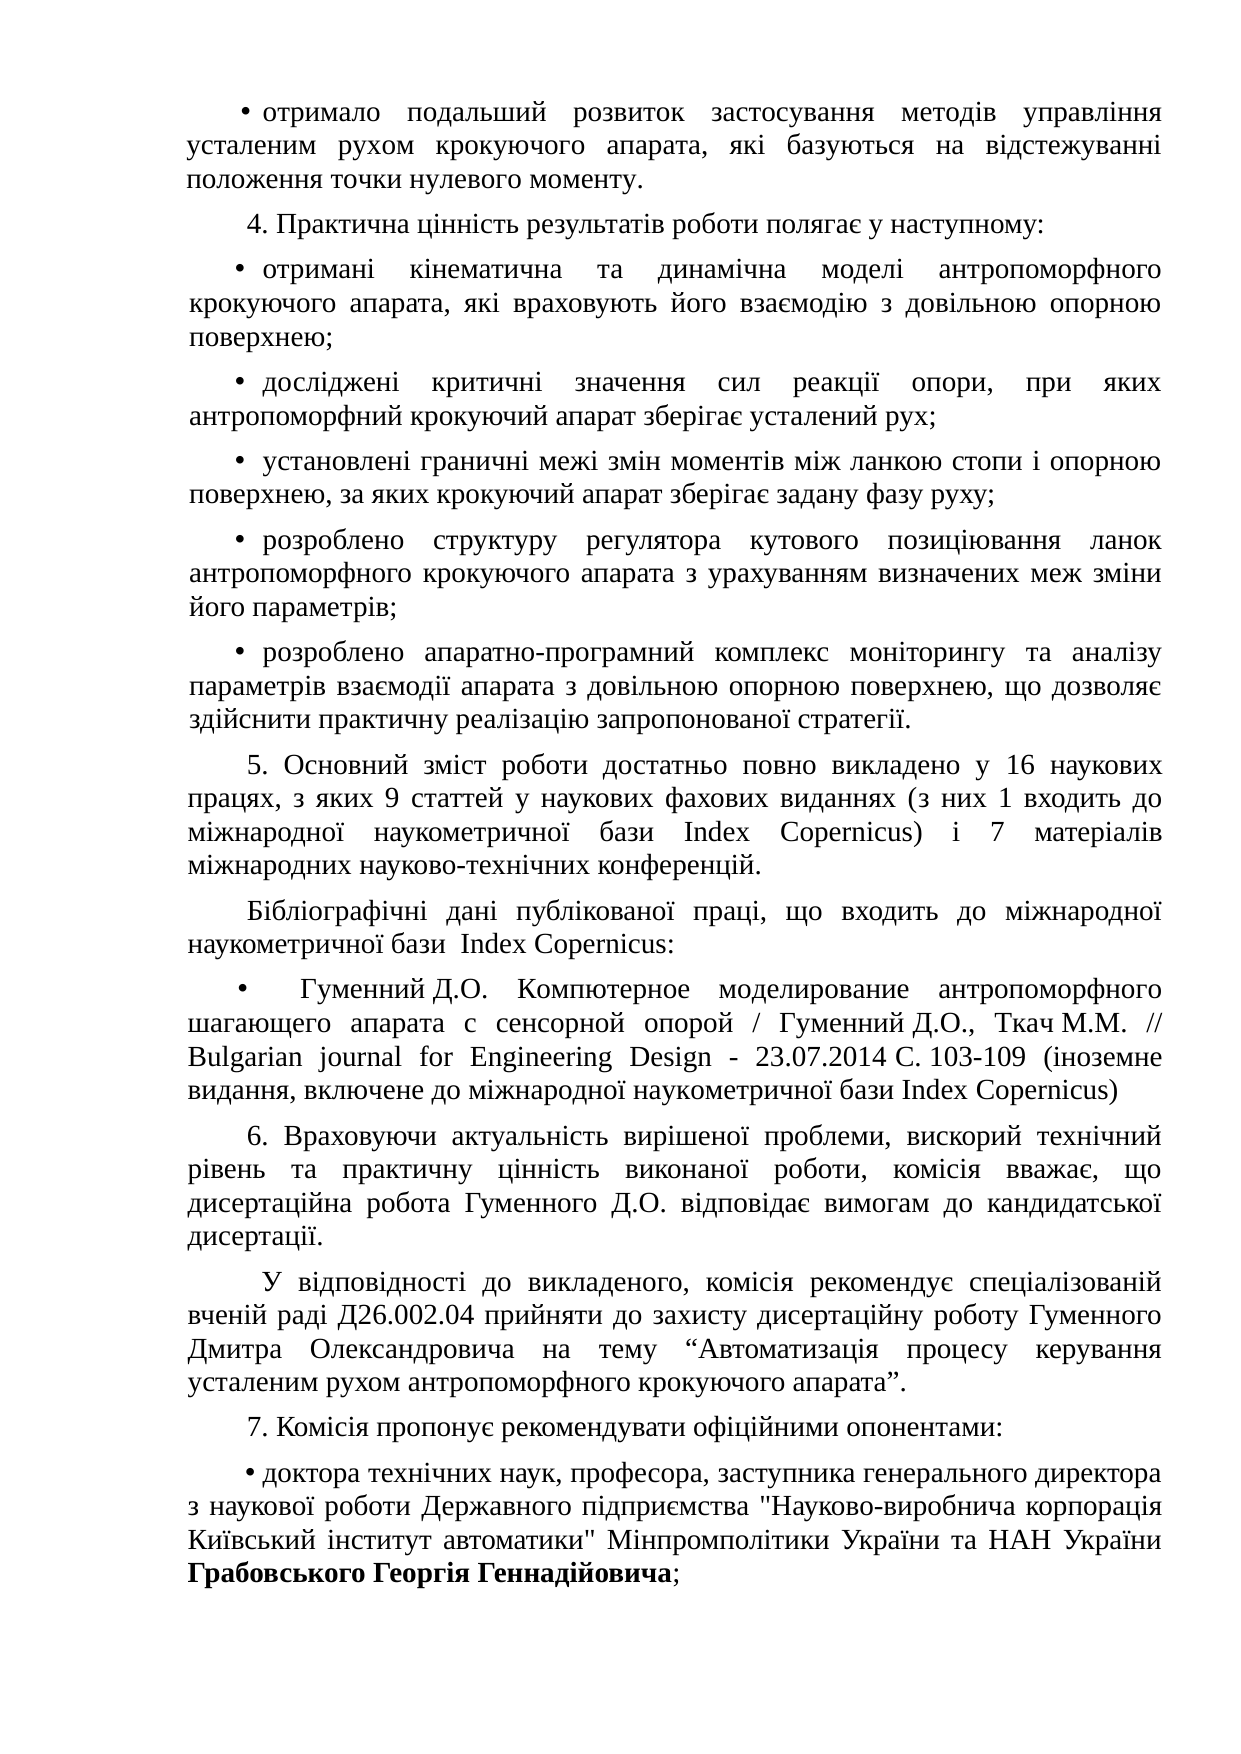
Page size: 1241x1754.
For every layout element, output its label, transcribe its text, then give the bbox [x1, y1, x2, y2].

list отримало подальший розвиток застосування методів управління усталеним рухом крокуючого апарата, які базуються на відстежуванні положення точки нулевого моменту. [186, 94, 1162, 194]
text Бібліографічні дані публікованої праці, що входить до міжнародної наукометричної бази Index Copernicus: [187, 893, 1162, 960]
list установлені граничні межі змін моментів між ланкою стопи і опорною поверхнею, за яких крокуючий апарат зберігає задану фазу руху; [189, 443, 1162, 510]
text У відповідності до викладеного, комісія рекомендує спеціалізованій вченій раді Д26.002.04 прийняти до захисту дисертаційну роботу Гуменного Дмитра Олександровича на тему “Автоматизація процесу керування усталеним рухом антропоморфного крокуючого апарата”. [187, 1264, 1162, 1398]
text 7. Комісія пропонує рекомендувати офіційними опонентами: [187, 1409, 1162, 1443]
list досліджені критичні значення сил реакції опори, при яких антропоморфний крокуючий апарат зберігає усталений рух; [189, 364, 1162, 431]
text 4. Практична цінність результатів роботи полягає у наступному: [187, 206, 1162, 240]
list отримані кінематична та динамічна моделі антропоморфного крокуючого апарата, які враховують його взаємодію з довільною опорною поверхнею; [189, 251, 1162, 352]
list розроблено апаратно-програмний комплекс моніторингу та аналізу параметрів взаємодії апарата з довільною опорною поверхнею, що дозволяє здійснити практичну реалізацію запропонованої стратегії. [189, 634, 1162, 735]
text 6. Враховуючи актуальність вирішеної проблеми, вискорий технічний рівень та практичну цінність виконаної роботи, комісія вважає, що дисертаційна робота Гуменного Д.О. відповідає вимогам до кандидатської дисертації. [187, 1118, 1162, 1252]
list Гуменний Д.О. Компютерное моделирование антропоморфного шагающего апарата с сенсорной опорой / Гуменний Д.О., Ткач М.М. // Bulgarian journal for Engineering Design - 23.07.2014 C. 103-109 (іноземне видання, включене до міжнародної наукометричної бази Index Copernicus) [187, 972, 1162, 1106]
text 5. Основний зміст роботи достатньо повно викладено у 16 наукових працях, з яких 9 статтей у наукових фахових виданнях (з них 1 входить до міжнародної наукометричної бази Index Copernicus) і 7 матеріалів міжнародних науково-технічних конференцій. [187, 747, 1162, 881]
list розроблено структуру регулятора кутового позиціювання ланок антропоморфного крокуючого апарата з урахуванням визначених меж зміни його параметрів; [189, 522, 1162, 623]
list доктора технічних наук, професора, заступника генерального директора з наукової роботи Державного підприємства "Науково-виробнича корпорація Київський інститут автоматики" Мінпромполітики України та НАН України Грабовського Георгія Геннадійовича; [187, 1455, 1162, 1589]
